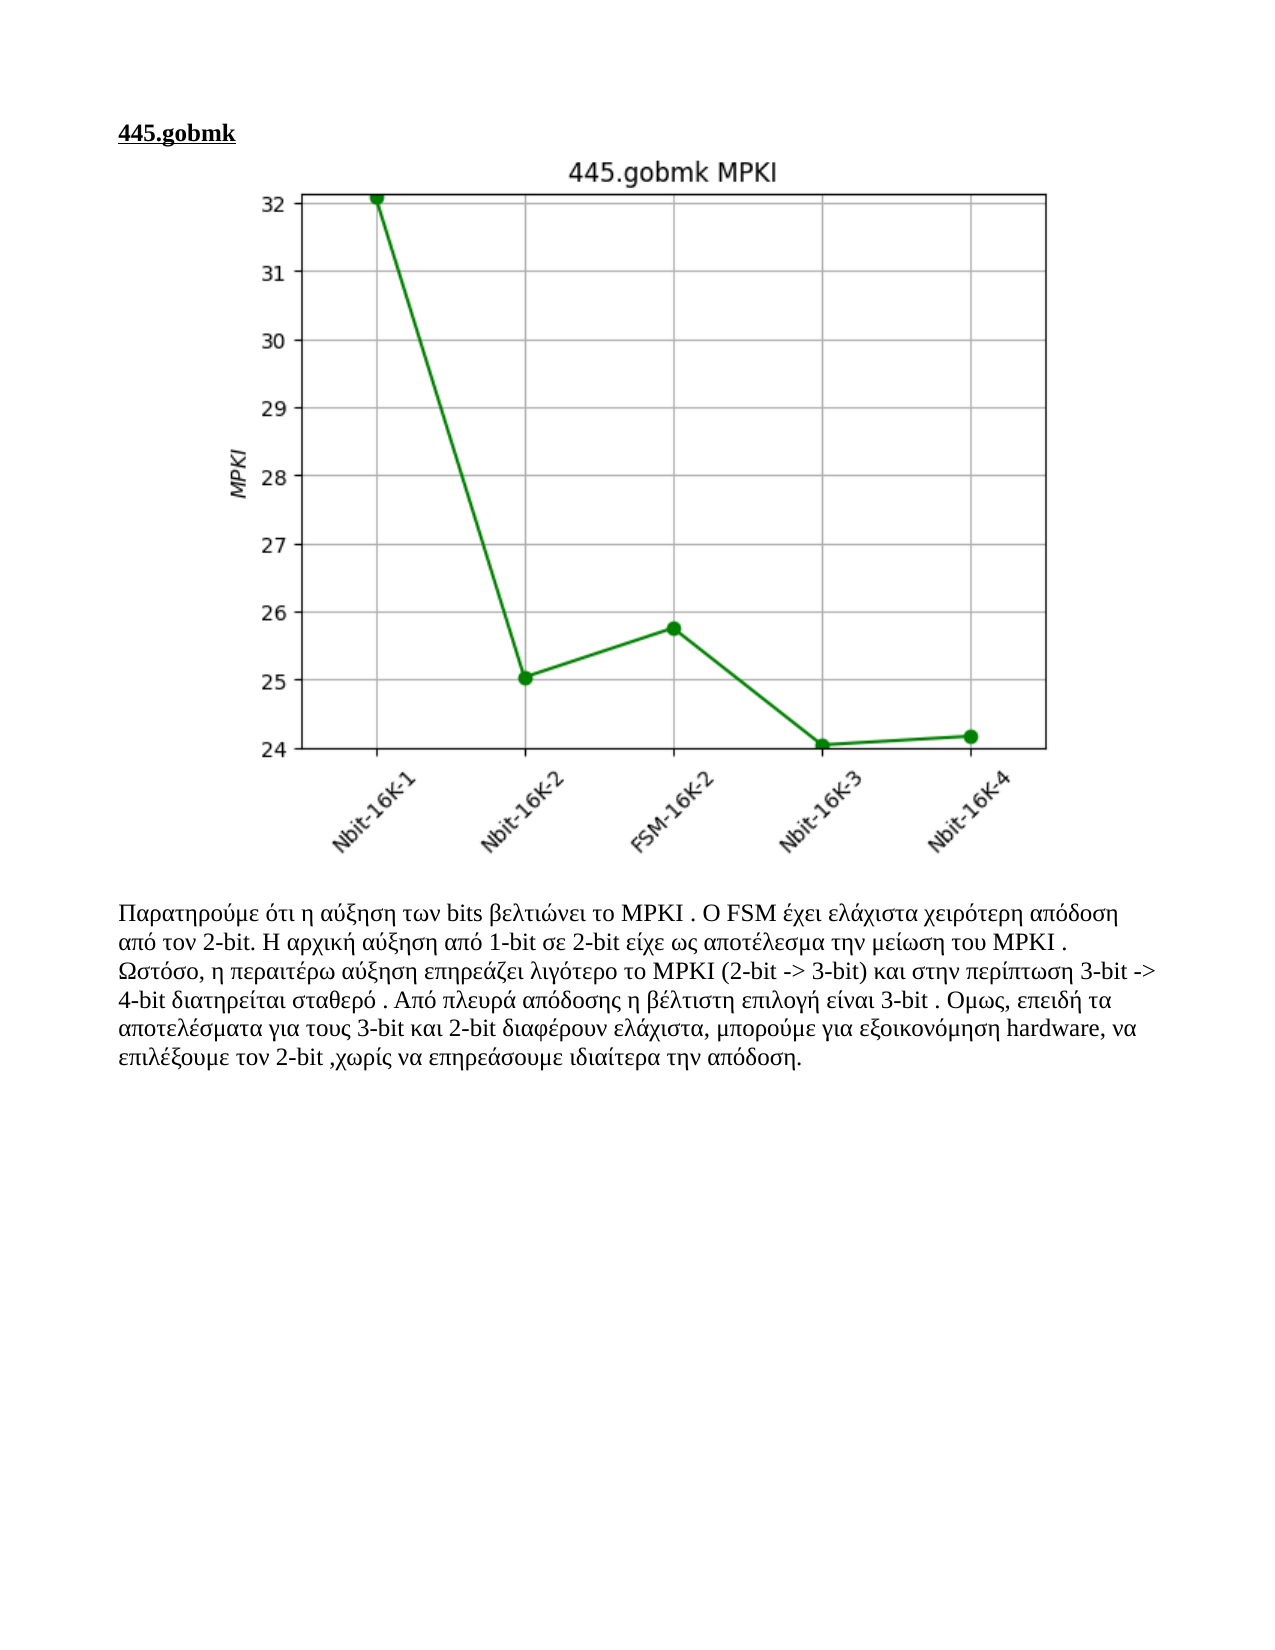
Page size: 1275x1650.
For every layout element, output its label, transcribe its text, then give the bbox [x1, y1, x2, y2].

picture [216, 146, 1059, 870]
text 445.gobmk [118, 118, 1157, 147]
text Παρατηρούμε ότι η αύξηση των bits βελτιώνει το MPKI . Ο FSM έχει ελάχιστα χειρότερη απόδοση από τον 2-bit. Η αρχική αύξηση από 1-bit σε 2-bit είχε ως αποτέλεσμα την μείωση του MPKI . Ωστόσο, η περαιτέρω αύξηση επηρεάζει λιγότερο το MPKI (2-bit -> 3-bit) και στην περίπτωση 3-bit -> 4-bit διατηρείται σταθερό . Από πλευρά απόδοσης η βέλτιστη επιλογή είναι 3-bit . Ομως, επειδή τα αποτελέσματα για τους 3-bit και 2-bit διαφέρουν ελάχιστα, μπορούμε για εξοικονόμηση hardware, να επιλέξουμε τον 2-bit ,χωρίς να επηρεάσουμε ιδιαίτερα την απόδοση. [118, 898, 1157, 1071]
